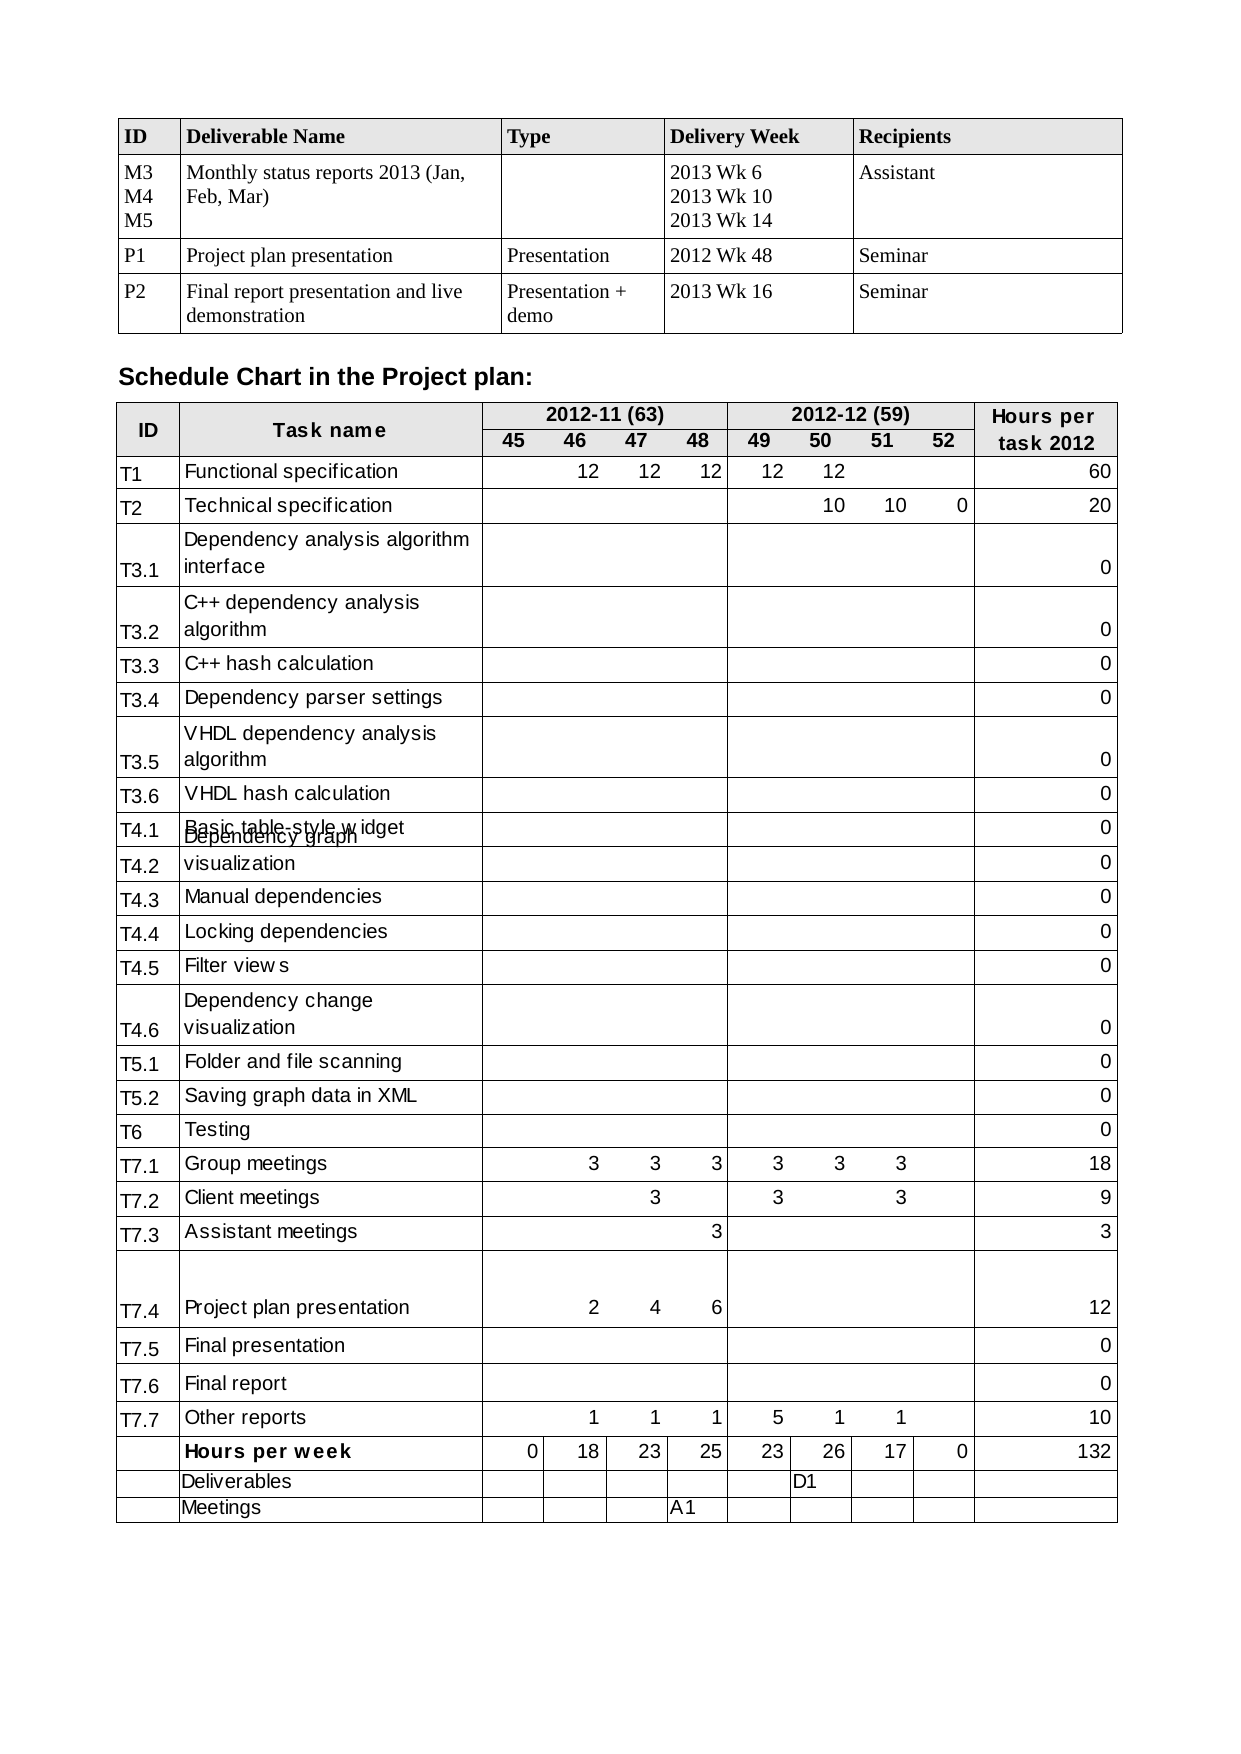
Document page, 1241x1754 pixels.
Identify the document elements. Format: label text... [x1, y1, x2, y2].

table_cell Final report presentation and live demonstration [181, 274, 501, 333]
table_cell Assistant [854, 155, 1122, 237]
table_cell 2013 Wk 16 [665, 274, 853, 333]
table_cell 2013 Wk 6 2013 Wk 10 2013 Wk 14 [665, 155, 853, 237]
table_header Deliverable Name [181, 119, 501, 154]
table_cell M3 M4 M5 [119, 155, 180, 237]
table_cell [502, 155, 664, 237]
table_cell Presentation + demo [502, 274, 664, 333]
table_cell P2 [119, 274, 180, 333]
table_header Type [502, 119, 664, 154]
table_header ID [119, 119, 180, 154]
table_cell Seminar [854, 239, 1122, 273]
table_cell Seminar [854, 274, 1122, 333]
table_cell Presentation [502, 239, 664, 273]
text Schedule Chart in the Project plan: [118, 362, 1122, 390]
table_cell Project plan presentation [181, 239, 501, 273]
table_cell Monthly status reports 2013 (Jan, Feb, Mar) [181, 155, 501, 237]
table_cell 2012 Wk 48 [665, 239, 853, 273]
table_cell P1 [119, 239, 180, 273]
table_header Recipients [854, 119, 1122, 154]
table_header Delivery Week [665, 119, 853, 154]
